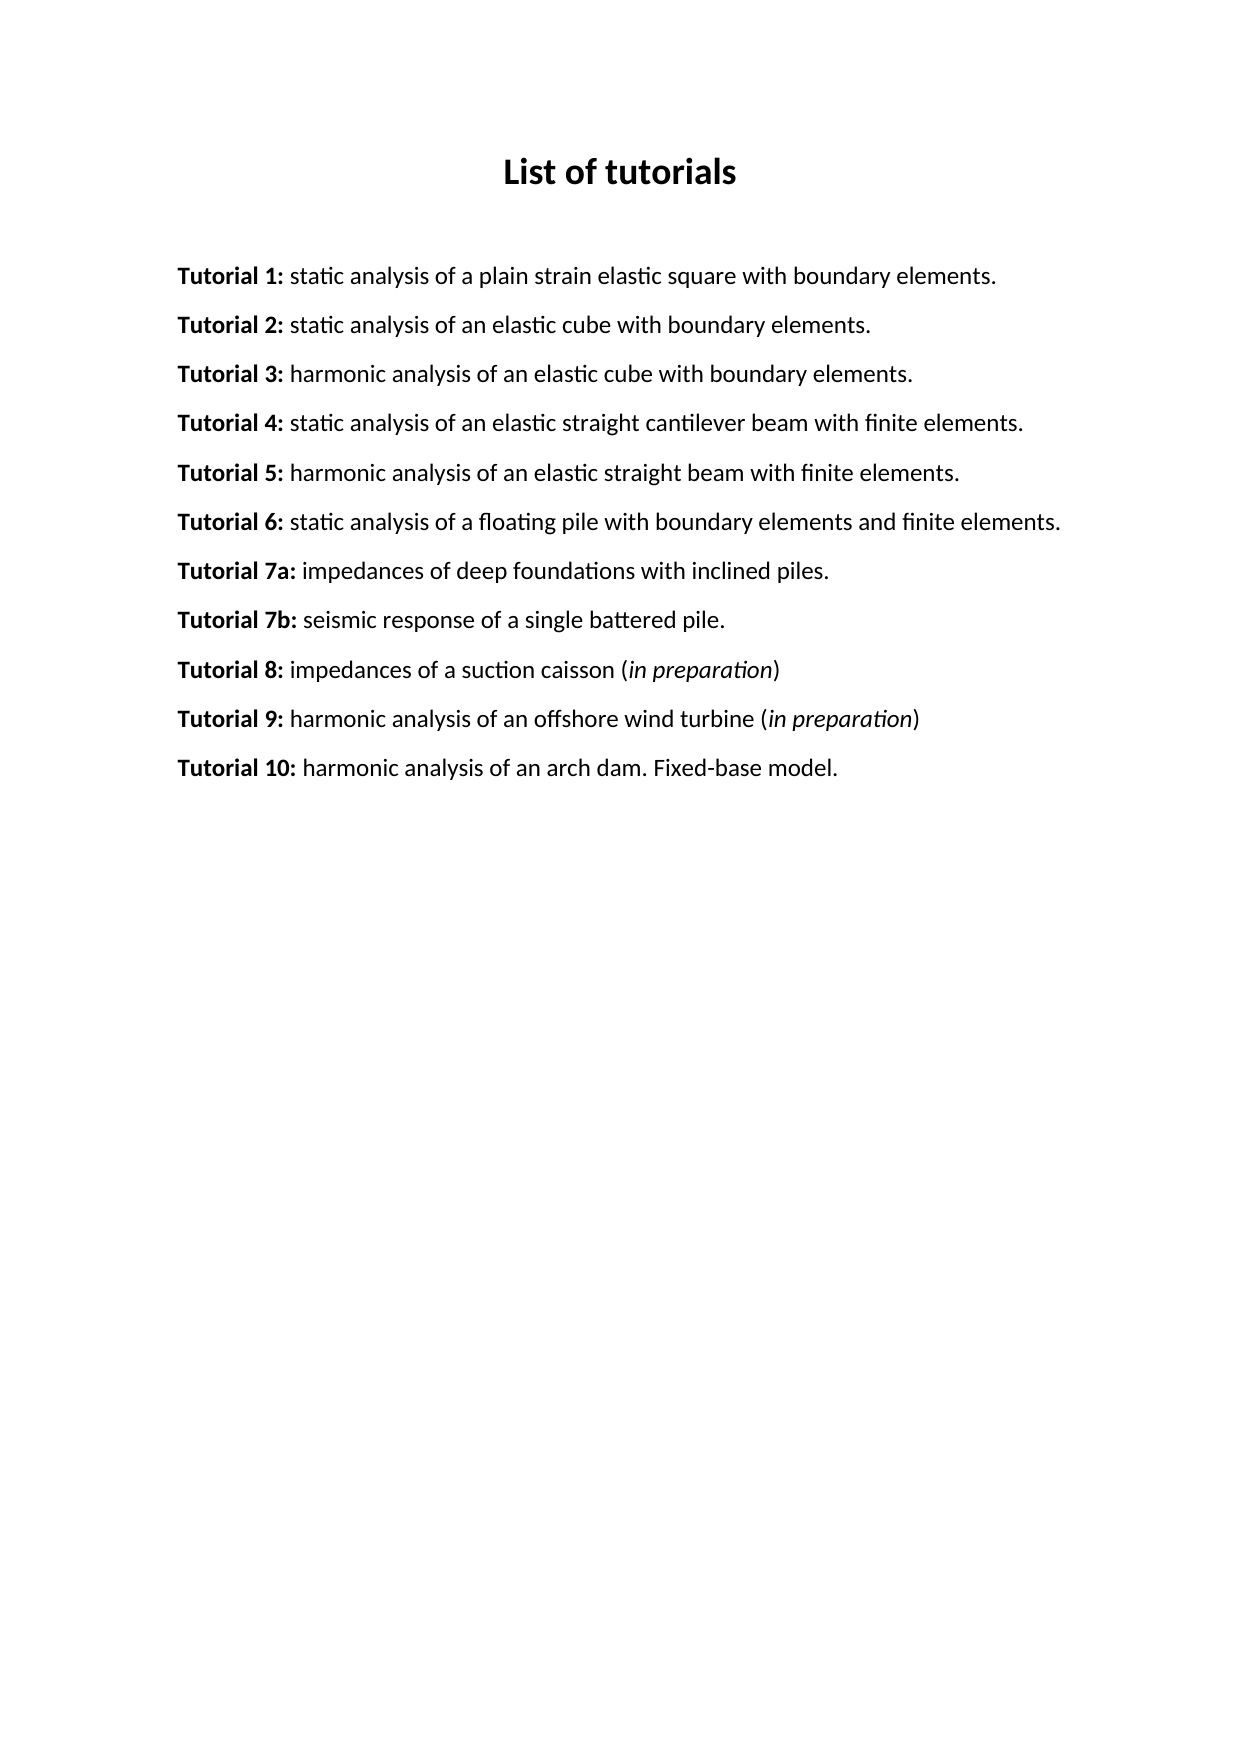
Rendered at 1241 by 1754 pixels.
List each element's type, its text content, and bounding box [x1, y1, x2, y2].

text Tutorial 4: static analysis of an elastic straight cantilever beam with finite elements. [177, 408, 1063, 438]
text Tutorial 7a: impedances of deep foundations with inclined piles. [177, 555, 1063, 586]
text Tutorial 2: static analysis of an elastic cube with boundary elements. [177, 309, 1063, 339]
text Tutorial 7b: seismic response of a single battered pile. [177, 605, 1063, 635]
text Tutorial 1: static analysis of a plain strain elastic square with boundary elements. [177, 260, 1063, 290]
text Tutorial 6: static analysis of a floating pile with boundary elements and finite elements. [177, 506, 1063, 537]
text Tutorial 3: harmonic analysis of an elastic cube with boundary elements. [177, 358, 1063, 389]
text List of tutorials [177, 148, 1063, 193]
text Tutorial 9: harmonic analysis of an offshore wind turbine (in preparation) [177, 703, 1063, 734]
text Tutorial 8: impedances of a suction caisson (in preparation) [177, 654, 1063, 684]
text Tutorial 10: harmonic analysis of an arch dam. Fixed-base model. [177, 752, 1063, 783]
text Tutorial 5: harmonic analysis of an elastic straight beam with finite elements. [177, 457, 1063, 487]
